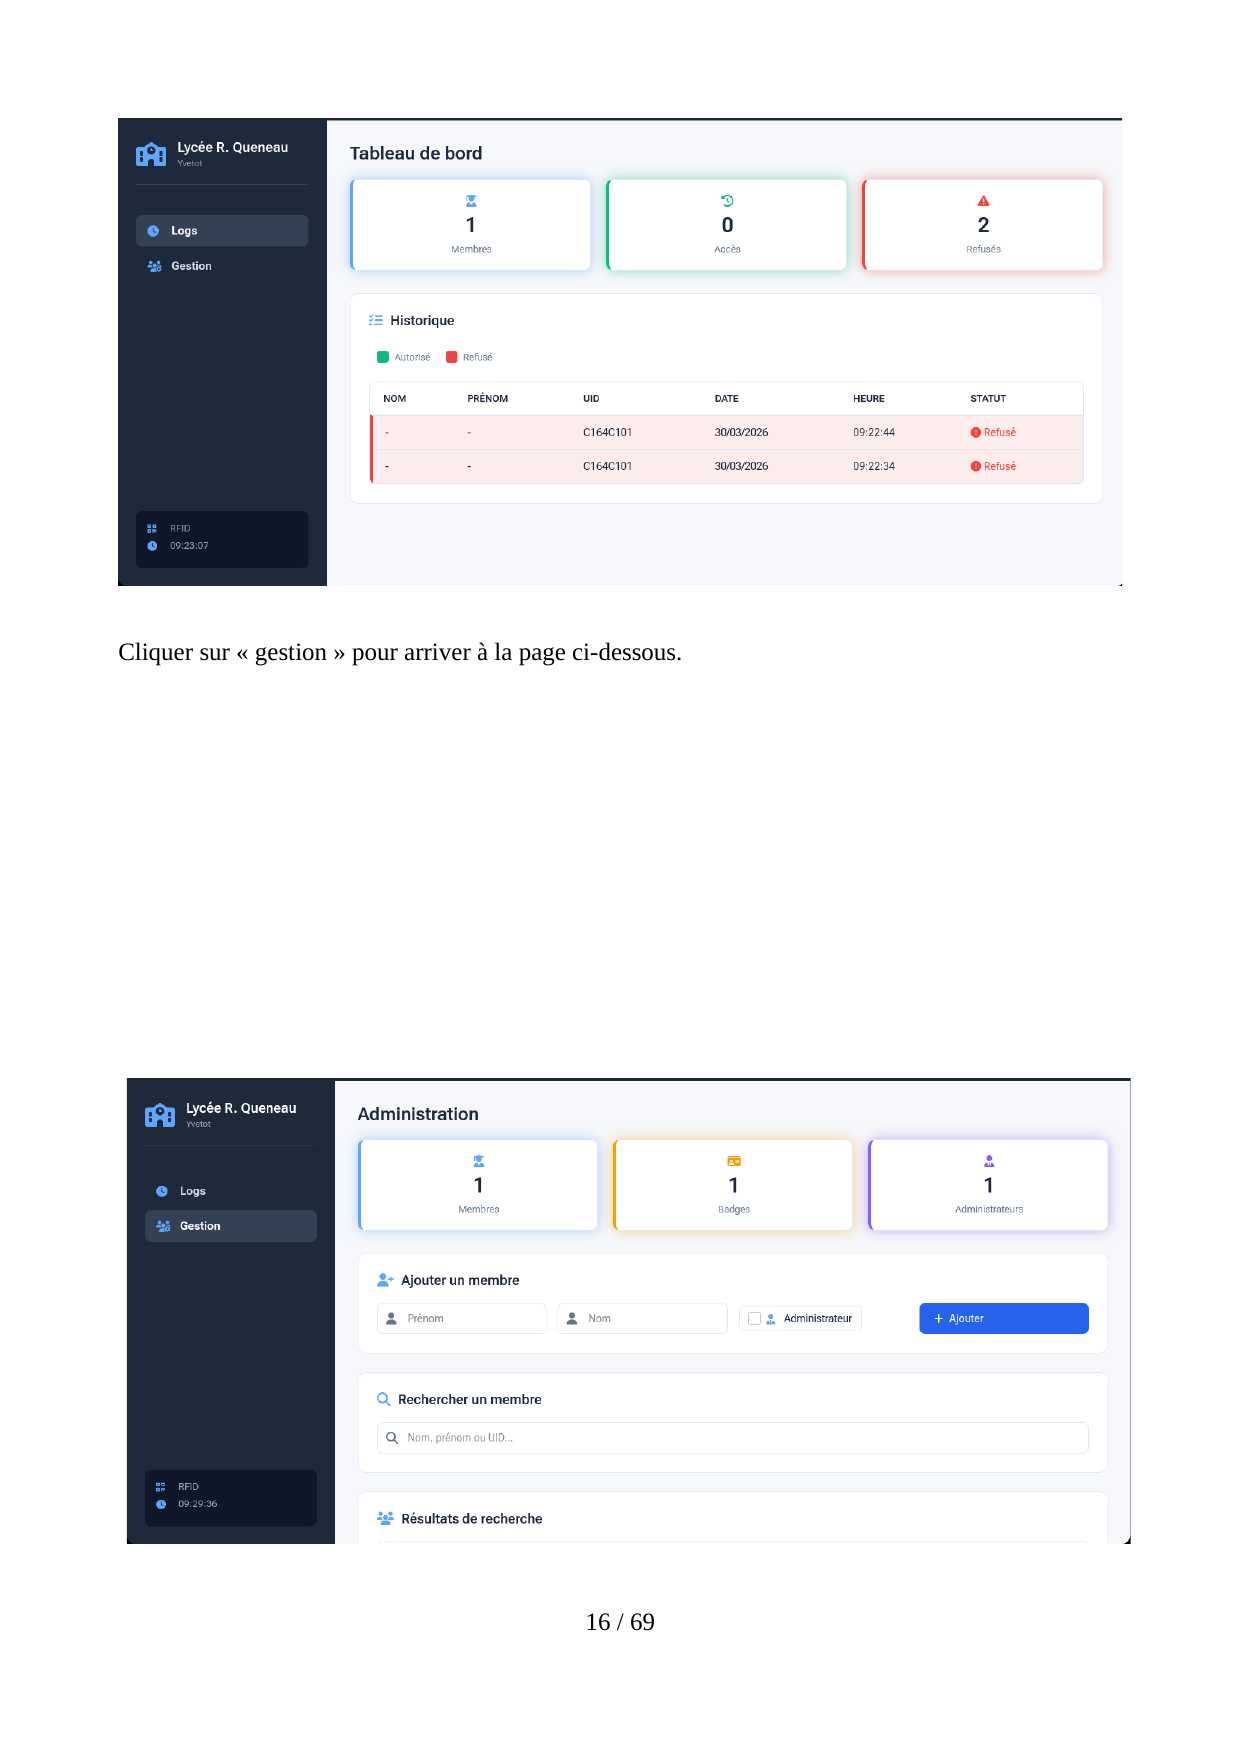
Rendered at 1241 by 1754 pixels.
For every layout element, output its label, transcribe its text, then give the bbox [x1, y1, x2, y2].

picture [118, 118, 1123, 586]
text Cliquer sur « gestion » pour arriver à la page ci-dessous. [118, 637, 1122, 666]
picture [126, 1078, 1131, 1544]
